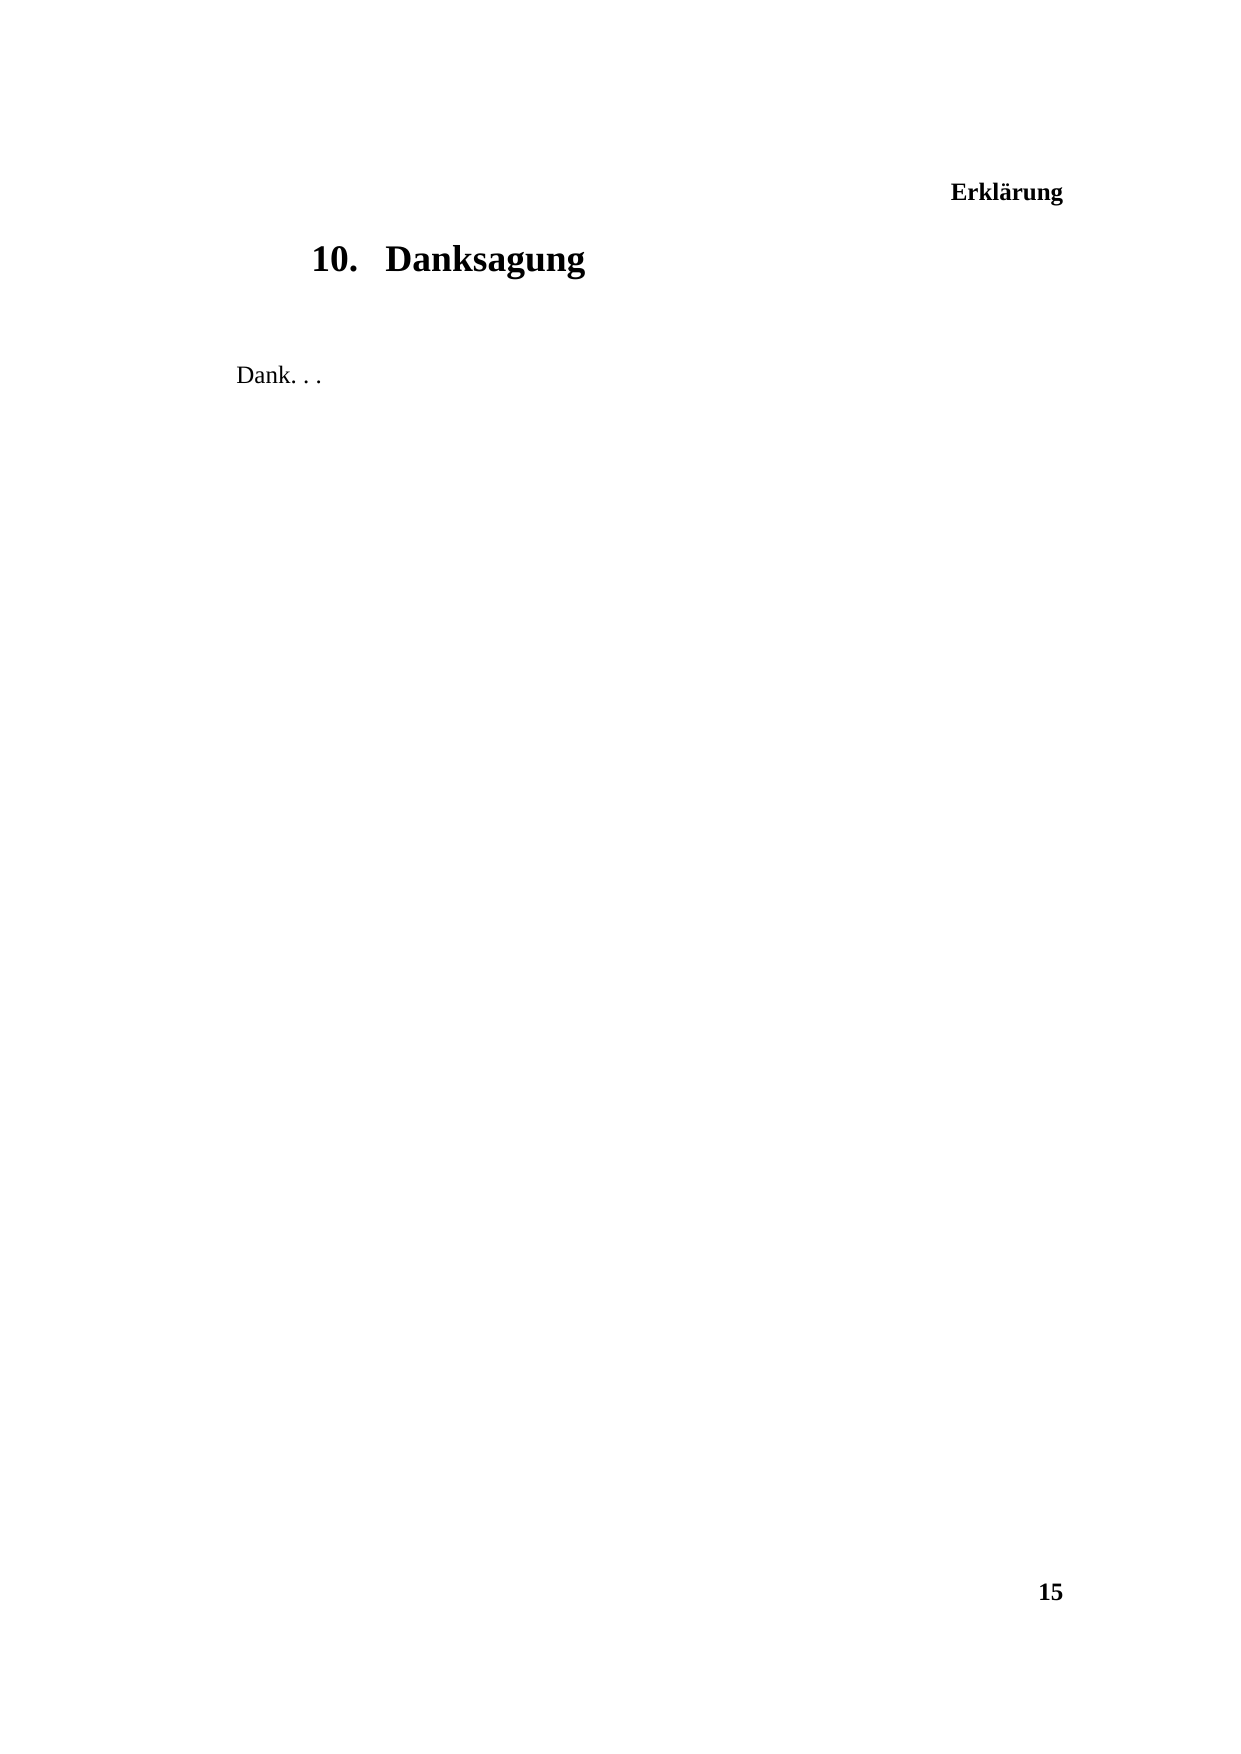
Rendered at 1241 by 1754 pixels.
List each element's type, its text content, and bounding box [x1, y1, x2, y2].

subtitle Danksagung [311, 236, 1063, 279]
text Dank. . . [236, 360, 1063, 389]
